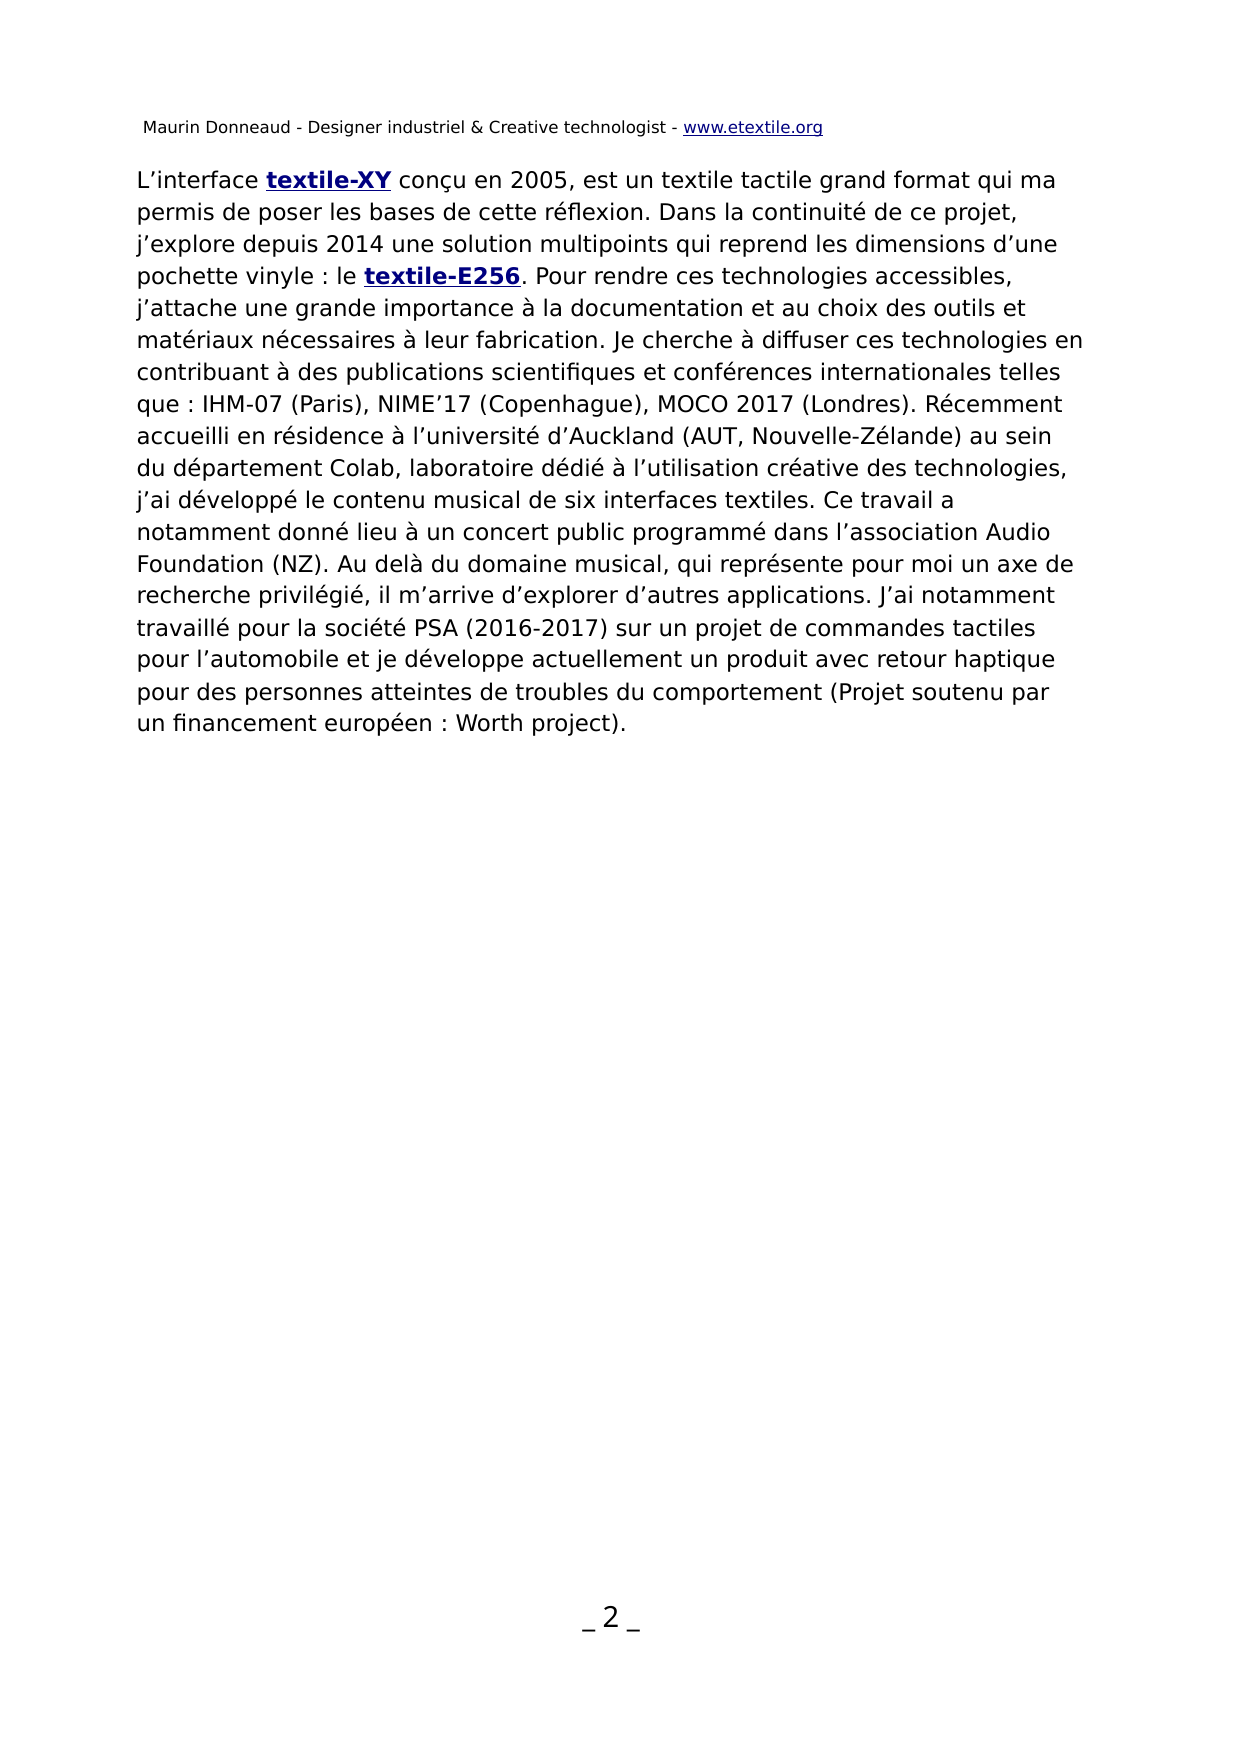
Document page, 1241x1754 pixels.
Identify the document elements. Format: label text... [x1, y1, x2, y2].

text L’interface textile-XY conçu en 2005, est un textile tactile grand format qui ma permis de poser les bases de cette réflexion. Dans la continuité de ce projet, j’explore depuis 2014 une solution multipoints qui reprend les dimensions d’une pochette vinyle : le textile-E256. Pour rendre ces technologies accessibles, j’attache une grande importance à la documentation et au choix des outils et matériaux nécessaires à leur fabrication. Je cherche à diffuser ces technologies en contribuant à des publications scientifiques et conférences internationales telles que : IHM-07 (Paris), NIME’17 (Copenhague), MOCO 2017 (Londres). Récemment accueilli en résidence à l’université d’Auckland (AUT, Nouvelle-Zélande) au sein du département Colab, laboratoire dédié à l’utilisation créative des technologies, j’ai développé le contenu musical de six interfaces textiles. Ce travail a notamment donné lieu à un concert public programmé dans l’association Audio Foundation (NZ). Au delà du domaine musical, qui représente pour moi un axe de recherche privilégié, il m’arrive d’explorer d’autres applications. J’ai notamment travaillé pour la société PSA (2016-2017) sur un projet de commandes tactiles pour l’automobile et je développe actuellement un produit avec retour haptique pour des personnes atteintes de troubles du comportement (Projet soutenu par un financement européen : Worth project). [136, 167, 1085, 737]
